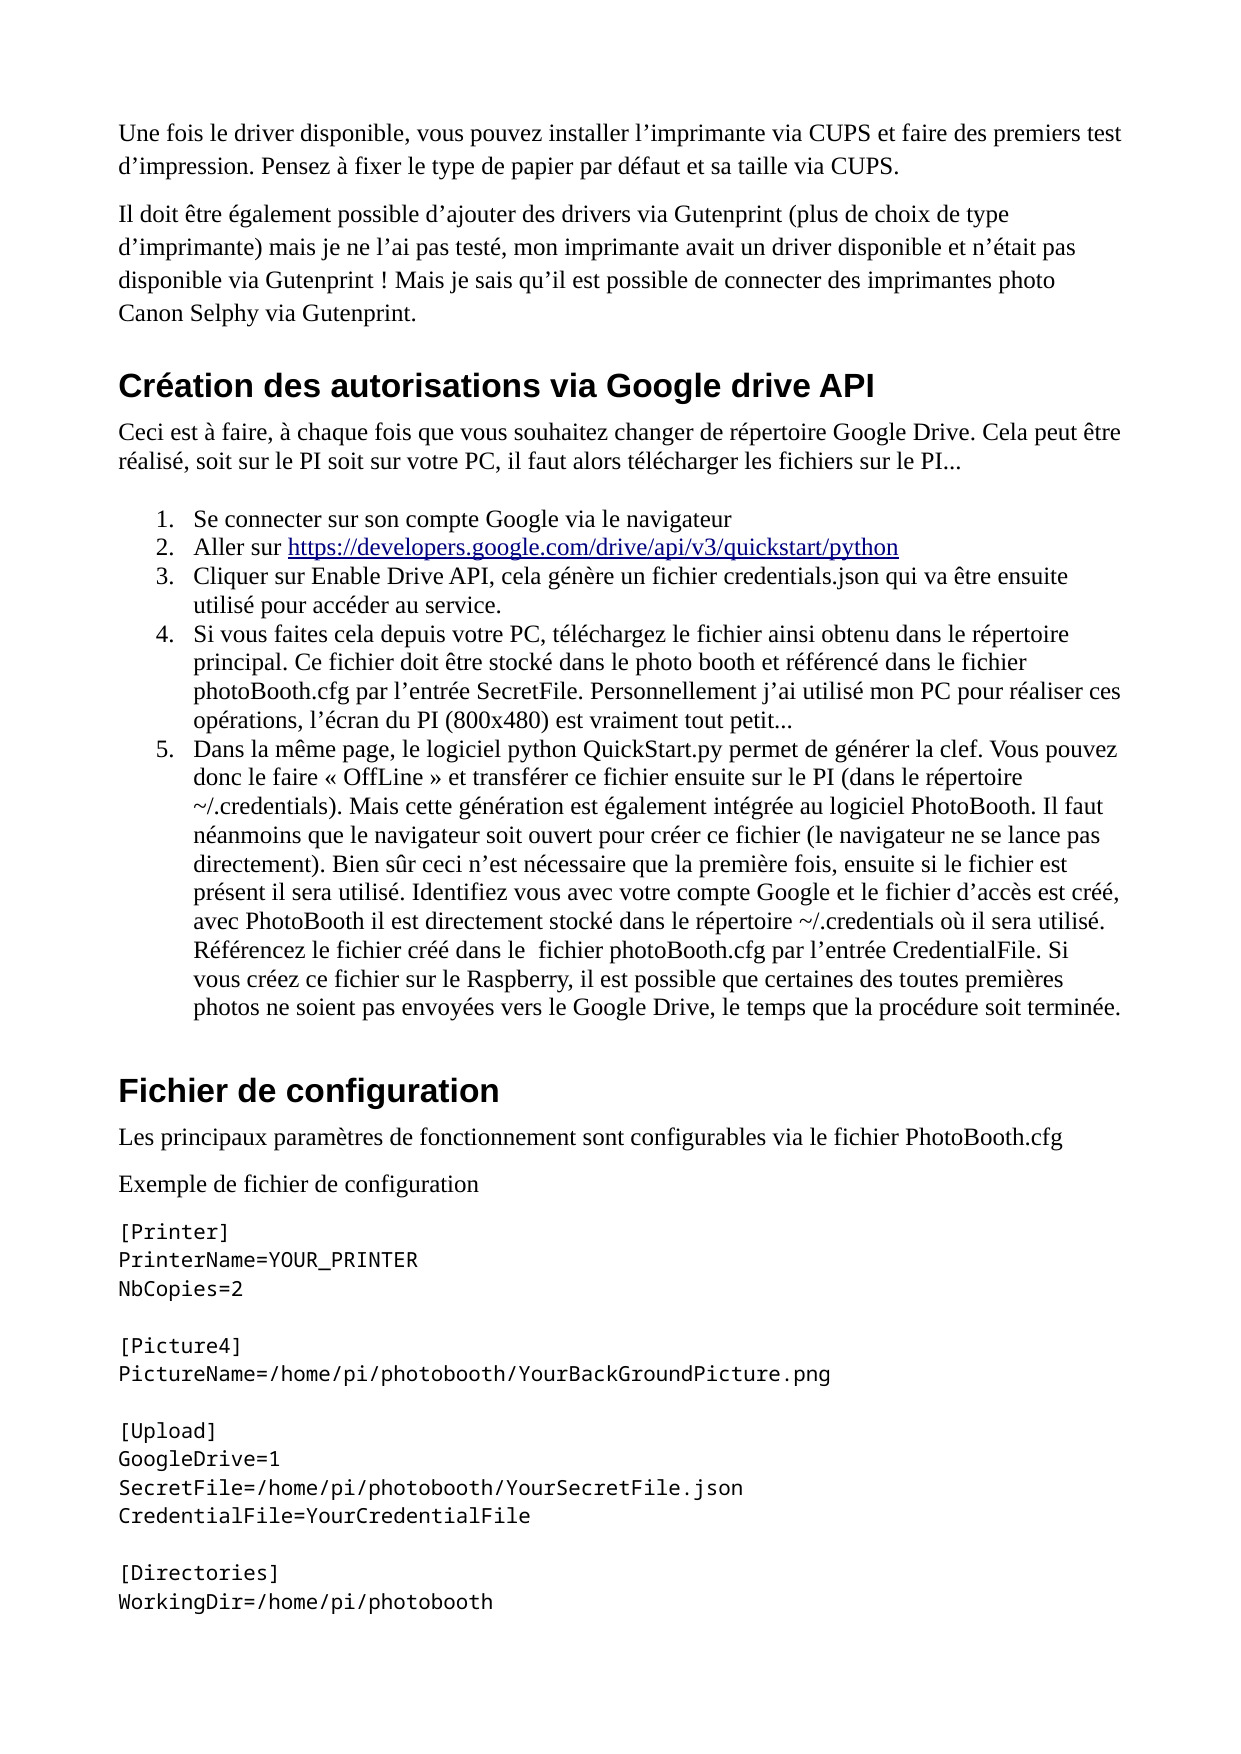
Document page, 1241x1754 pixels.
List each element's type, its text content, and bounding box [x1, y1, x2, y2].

text [Directories] [118, 1558, 1122, 1587]
text WorkingDir=/home/pi/photobooth [118, 1587, 1122, 1615]
list Dans la même page, le logiciel python QuickStart.py permet de générer la clef. Vous pouvez donc le faire « OffLine » et transférer ce fichier ensuite sur le PI (dans le répertoire ~/.credentials). Mais cette génération est également intégrée au logiciel PhotoBooth. Il faut néanmoins que le navigateur soit ouvert pour créer ce fichier (le navigateur ne se lance pas directement). Bien sûr ceci n’est nécessaire que la première fois, ensuite si le fichier est présent il sera utilisé. Identifiez vous avec votre compte Google et le fichier d’accès est créé, avec PhotoBooth il est directement stocké dans le répertoire ~/.credentials où il sera utilisé. Référencez le fichier créé dans le fichier photoBooth.cfg par l’entrée CredentialFile. Si vous créez ce fichier sur le Raspberry, il est possible que certaines des toutes premières photos ne soient pas envoyées vers le Google Drive, le temps que la procédure soit terminée. [156, 734, 1122, 1021]
text Ceci est à faire, à chaque fois que vous souhaitez changer de répertoire Google Drive. Cela peut être réalisé, soit sur le PI soit sur votre PC, il faut alors télécharger les fichiers sur le PI... [118, 417, 1122, 475]
list Si vous faites cela depuis votre PC, téléchargez le fichier ainsi obtenu dans le répertoire principal. Ce fichier doit être stocké dans le photo booth et référencé dans le fichier photoBooth.cfg par l’entrée SecretFile. Personnellement j’ai utilisé mon PC pour réaliser ces opérations, l’écran du PI (800x480) est vraiment tout petit... [156, 619, 1122, 734]
text [Printer] [118, 1217, 1122, 1246]
text [Upload] [118, 1416, 1122, 1444]
text SecretFile=/home/pi/photobooth/YourSecretFile.json [118, 1473, 1122, 1501]
text NbCopies=2 [118, 1274, 1122, 1302]
text Les principaux paramètres de fonctionnement sont configurables via le fichier PhotoBooth.cfg [118, 1122, 1122, 1151]
text PictureName=/home/pi/photobooth/YourBackGroundPicture.png [118, 1359, 1122, 1388]
list Aller sur https://developers.google.com/drive/api/v3/quickstart/python [156, 532, 1122, 561]
text Une fois le driver disponible, vous pouvez installer l’imprimante via CUPS et faire des premiers test d’impression. Pensez à fixer le type de papier par défaut et sa taille via CUPS. [118, 118, 1122, 180]
text PrinterName=YOUR_PRINTER [118, 1246, 1122, 1274]
text Exemple de fichier de configuration [118, 1169, 1122, 1198]
list Cliquer sur Enable Drive API, cela génère un fichier credentials.json qui va être ensuite utilisé pour accéder au service. [156, 561, 1122, 619]
subtitle Fichier de configuration [118, 1071, 1122, 1109]
text [Picture4] [118, 1331, 1122, 1359]
text GoogleDrive=1 [118, 1444, 1122, 1473]
text CredentialFile=YourCredentialFile [118, 1501, 1122, 1530]
subtitle Création des autorisations via Google drive API [118, 366, 1122, 405]
list Se connecter sur son compte Google via le navigateur [156, 504, 1122, 532]
text Il doit être également possible d’ajouter des drivers via Gutenprint (plus de choix de type d’imprimante) mais je ne l’ai pas testé, mon imprimante avait un driver disponible et n’était pas disponible via Gutenprint ! Mais je sais qu’il est possible de connecter des imprimantes photo Canon Selphy via Gutenprint. [118, 199, 1122, 327]
